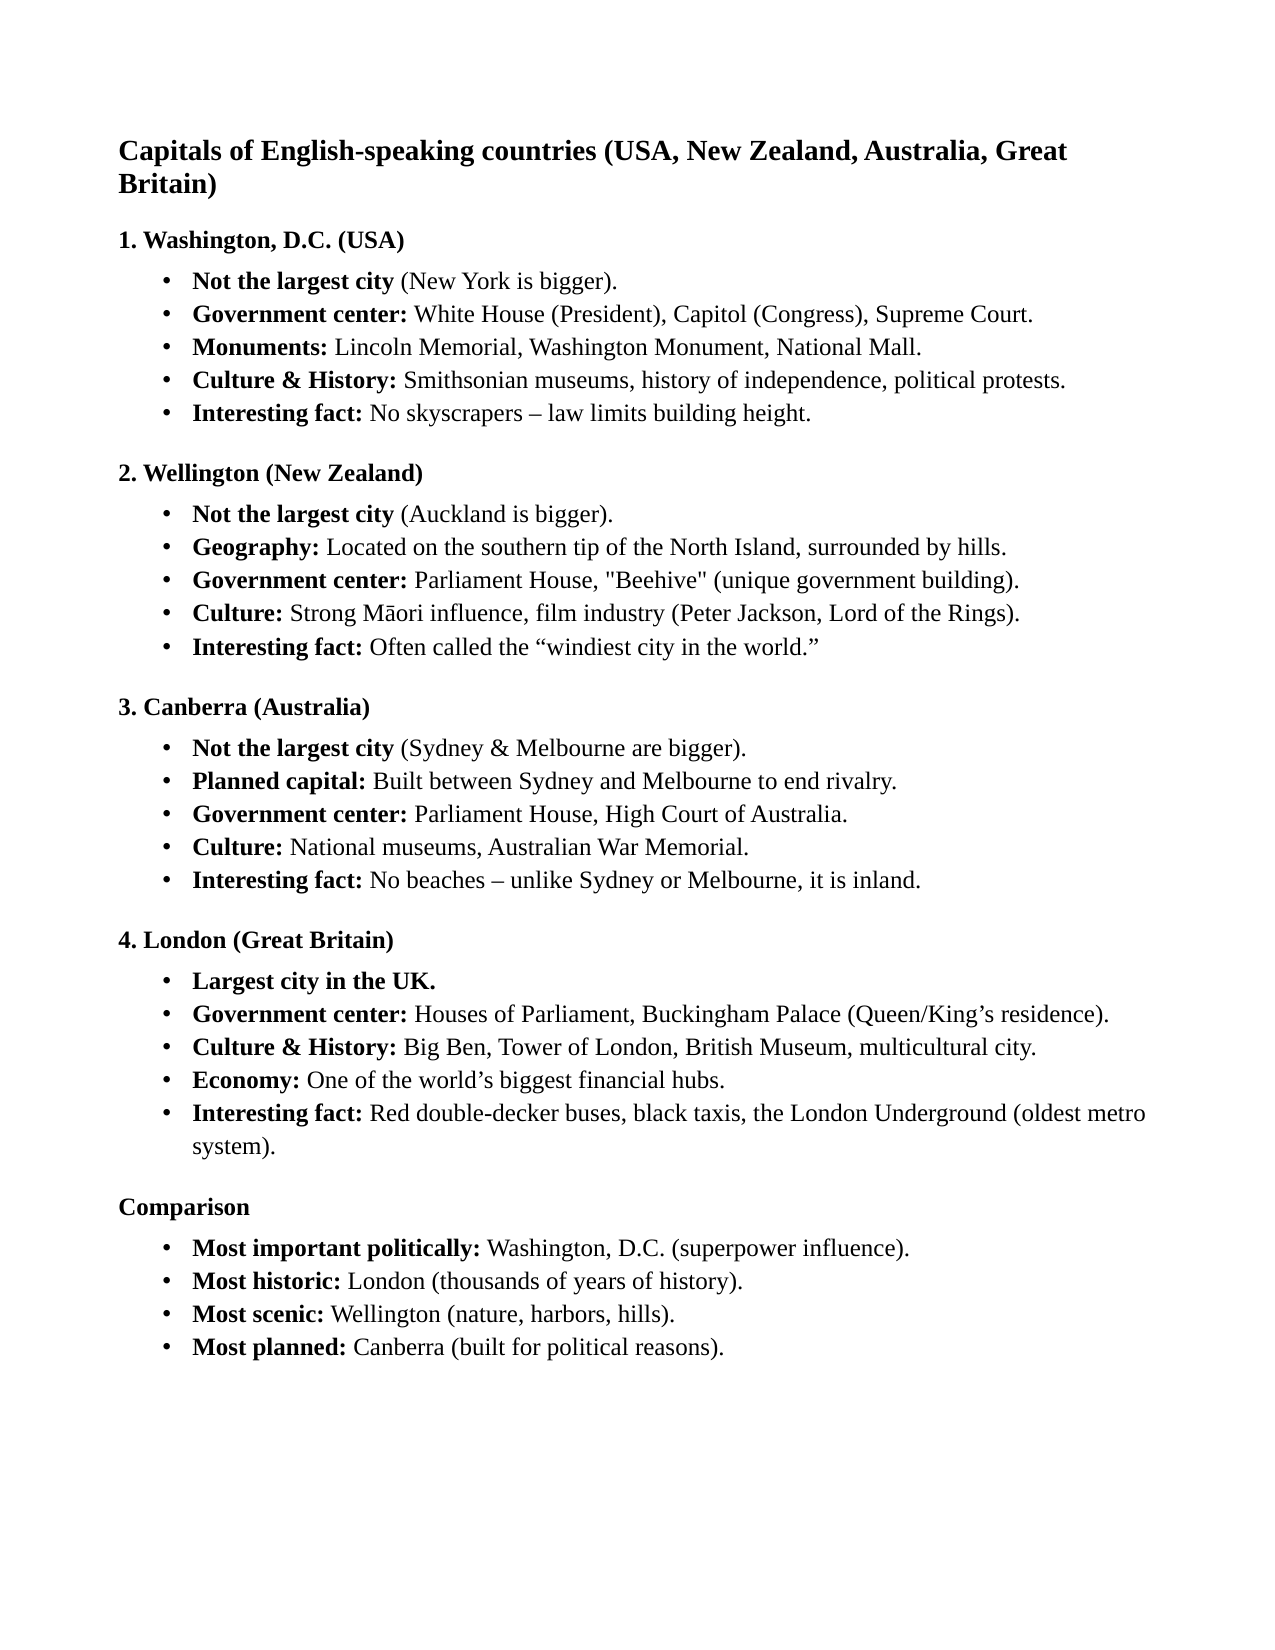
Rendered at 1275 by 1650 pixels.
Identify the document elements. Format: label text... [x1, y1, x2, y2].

list Interesting fact: Often called the “windiest city in the world.” [162, 632, 1157, 660]
list Monuments: Lincoln Memorial, Washington Monument, National Mall. [162, 332, 1157, 361]
list Culture & History: Smithsonian museums, history of independence, political protests. [162, 365, 1157, 394]
subtitle 2. Wellington (New Zealand) [118, 458, 1157, 487]
list Largest city in the UK. [162, 966, 1157, 995]
list Government center: Parliament House, High Court of Australia. [162, 799, 1157, 828]
subtitle 1. Washington, D.C. (USA) [118, 225, 1157, 253]
list Interesting fact: No beaches – unlike Sydney or Melbourne, it is inland. [162, 865, 1157, 894]
list Culture: National museums, Australian War Memorial. [162, 832, 1157, 861]
list Not the largest city (New York is bigger). [162, 266, 1157, 295]
list Culture: Strong Māori influence, film industry (Peter Jackson, Lord of the Rings). [162, 598, 1157, 627]
list Most scenic: Wellington (nature, harbors, hills). [162, 1299, 1157, 1328]
list Planned capital: Built between Sydney and Melbourne to end rivalry. [162, 766, 1157, 795]
list Most important politically: Washington, D.C. (superpower influence). [162, 1233, 1157, 1262]
list Most historic: London (thousands of years of history). [162, 1266, 1157, 1294]
list Culture & History: Big Ben, Tower of London, British Museum, multicultural city. [162, 1032, 1157, 1061]
list Government center: White House (President), Capitol (Congress), Supreme Court. [162, 299, 1157, 328]
list Government center: Houses of Parliament, Buckingham Palace (Queen/King’s residence). [162, 999, 1157, 1028]
list Not the largest city (Auckland is bigger). [162, 499, 1157, 528]
list Interesting fact: Red double-decker buses, black taxis, the London Underground (oldest metro system). [162, 1098, 1157, 1160]
list Interesting fact: No skyscrapers – law limits building height. [162, 398, 1157, 427]
list Economy: One of the world’s biggest financial hubs. [162, 1065, 1157, 1094]
subtitle Comparison [118, 1192, 1157, 1220]
subtitle 4. London (Great Britain) [118, 925, 1157, 954]
subtitle Capitals of English-speaking countries (USA, New Zealand, Australia, Great Britain) [118, 133, 1157, 200]
list Not the largest city (Sydney & Melbourne are bigger). [162, 733, 1157, 762]
subtitle 3. Canberra (Australia) [118, 692, 1157, 720]
list Government center: Parliament House, "Beehive" (unique government building). [162, 566, 1157, 594]
list Geography: Located on the southern tip of the North Island, surrounded by hills. [162, 532, 1157, 561]
list Most planned: Canberra (built for political reasons). [162, 1332, 1157, 1361]
